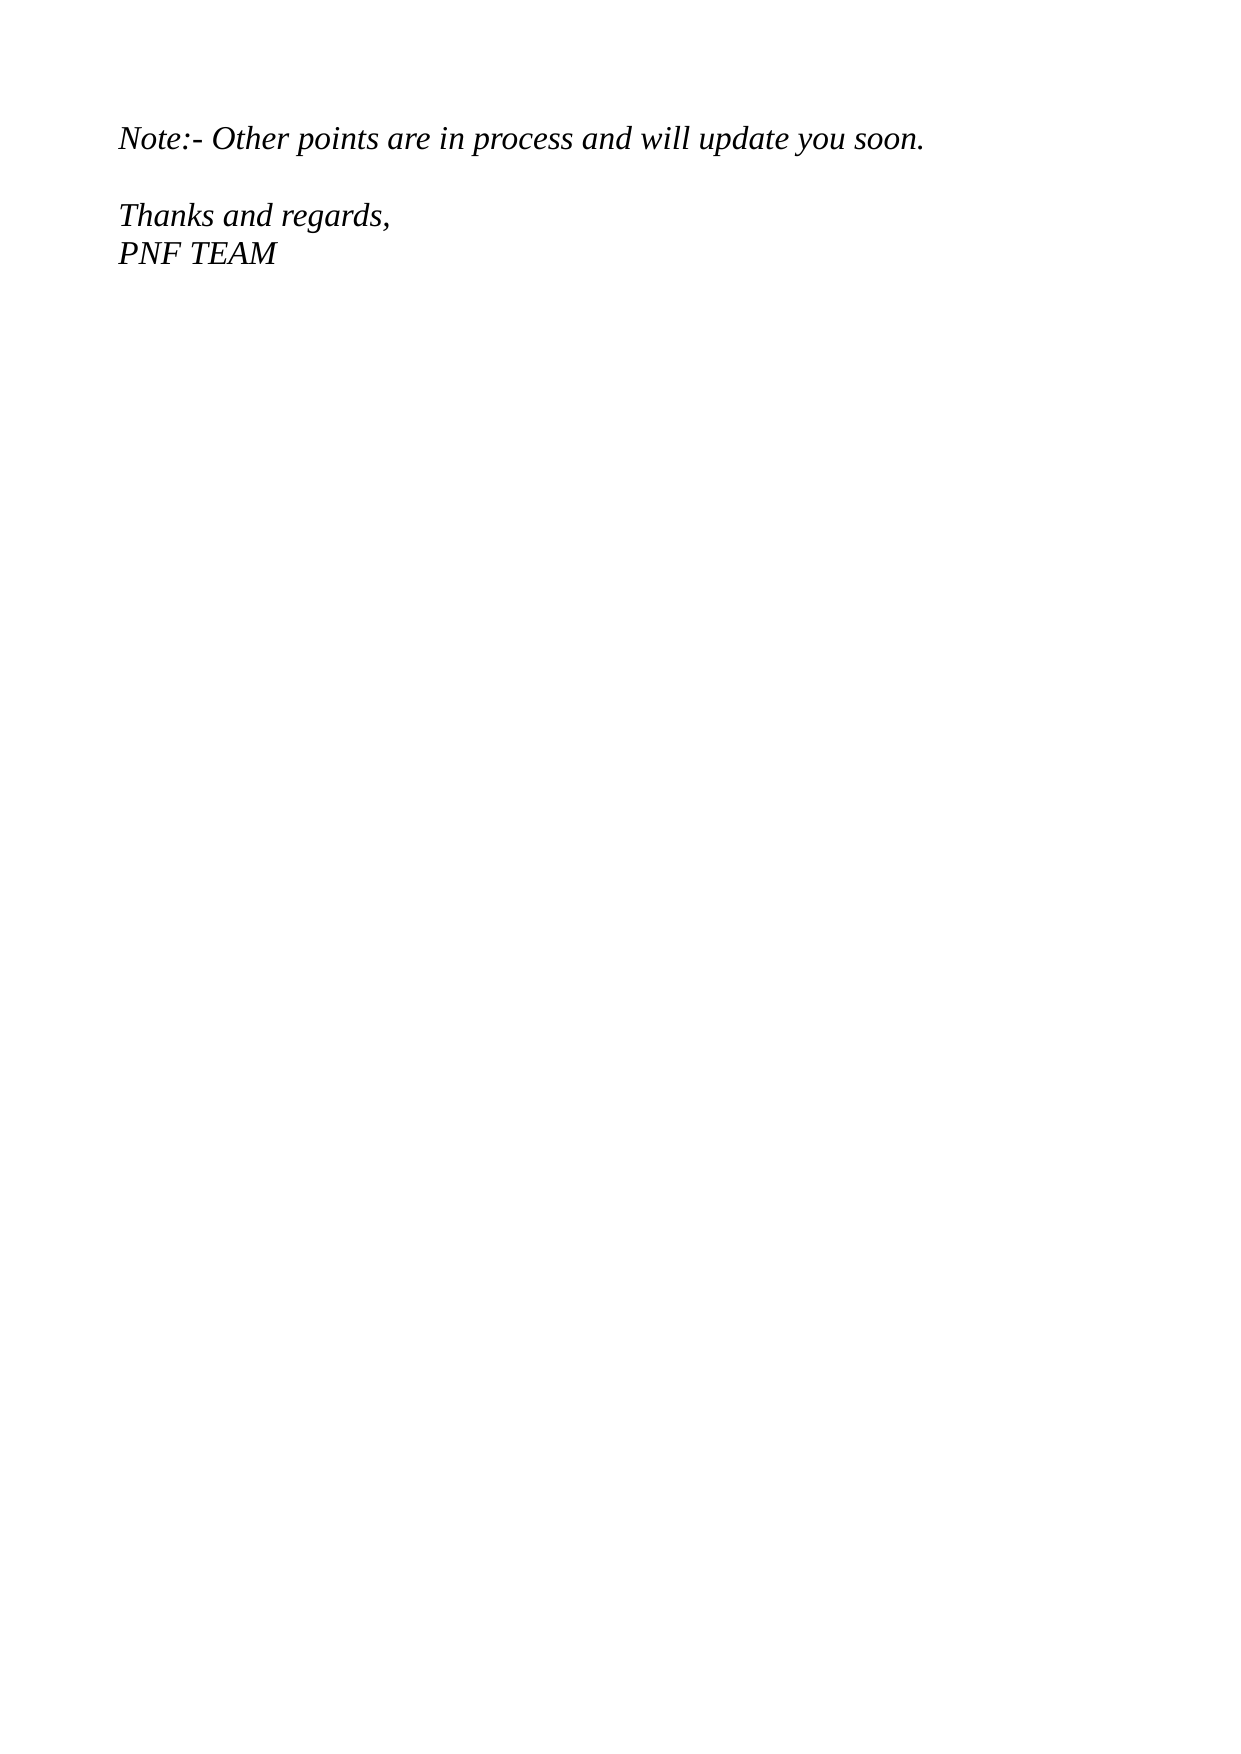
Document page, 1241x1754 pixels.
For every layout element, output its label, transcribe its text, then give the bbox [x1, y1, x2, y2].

text PNF TEAM [118, 233, 1122, 271]
text Note:- Other points are in process and will update you soon. [118, 118, 1122, 156]
text Thanks and regards, [118, 195, 1122, 233]
